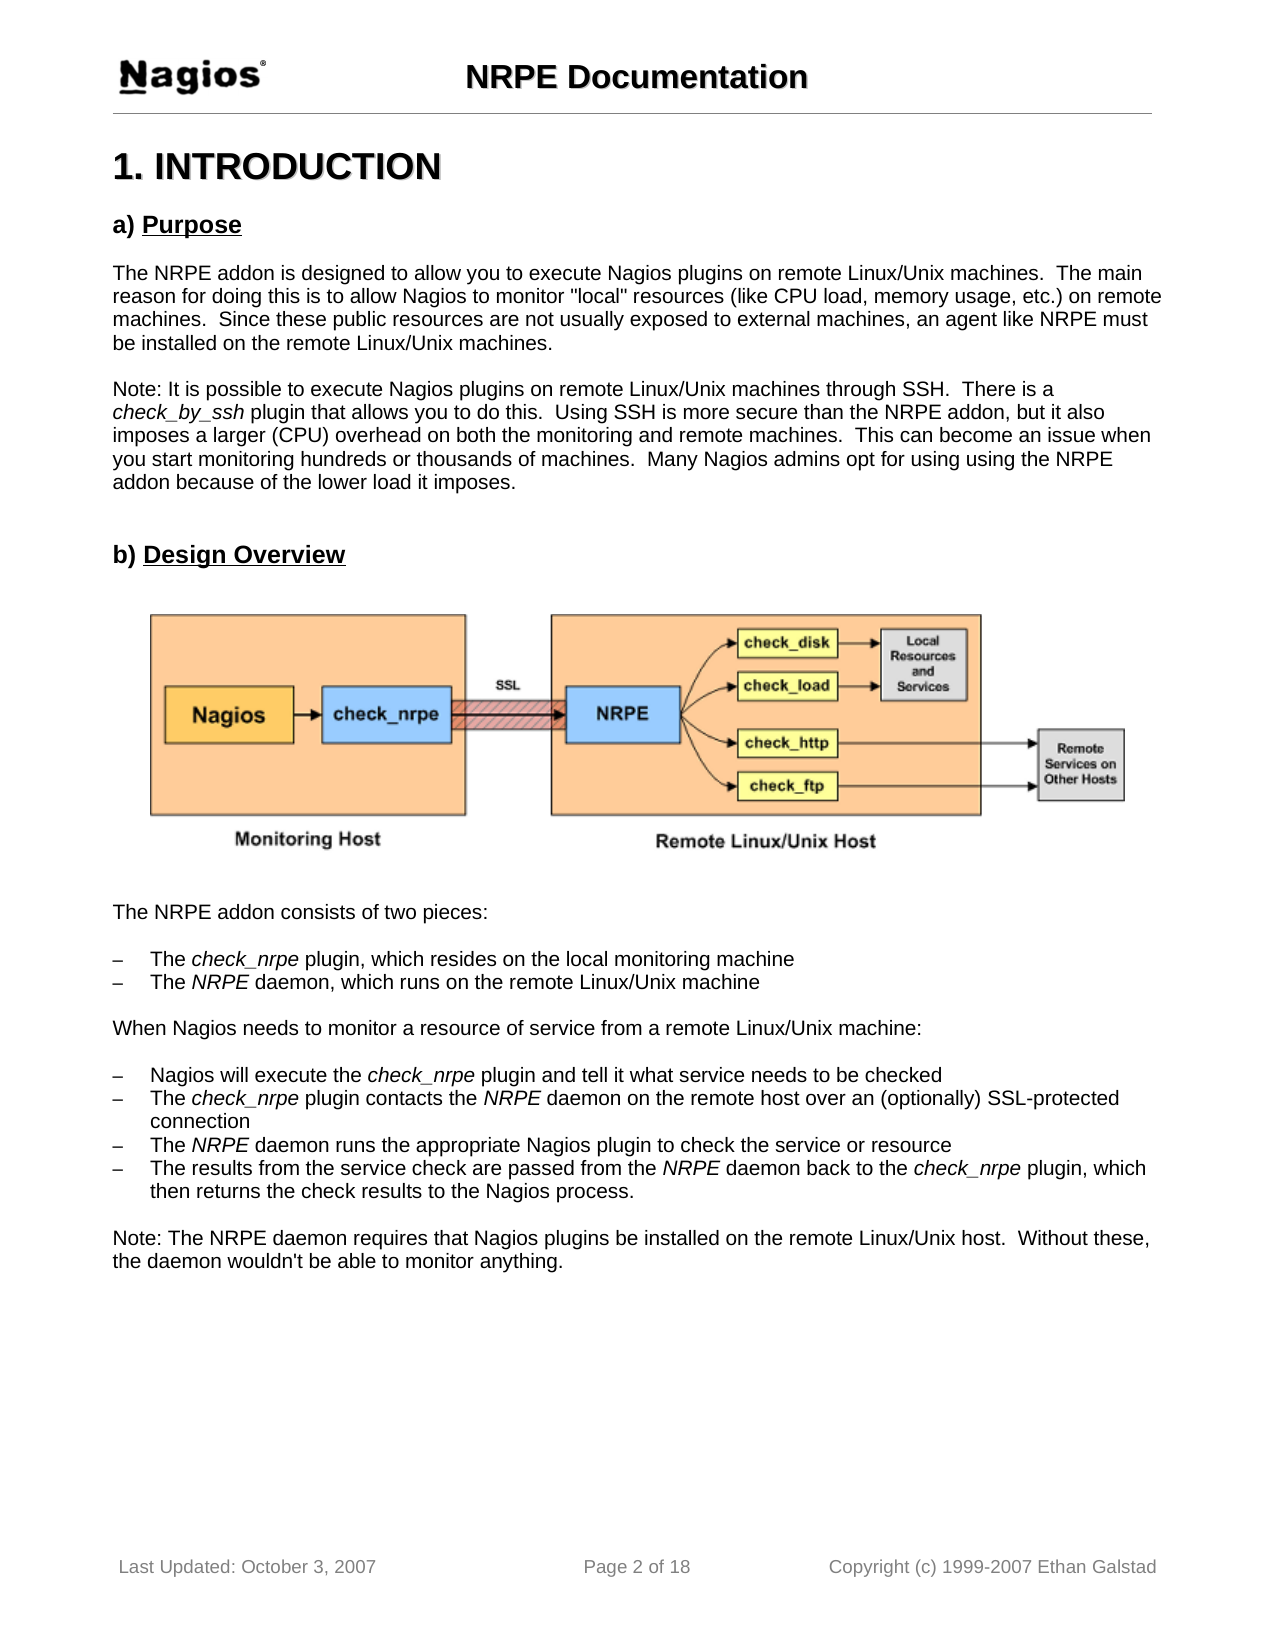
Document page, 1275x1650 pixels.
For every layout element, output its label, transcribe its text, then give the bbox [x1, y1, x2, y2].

list The results from the service check are passed from the NRPE daemon back to the check_nrpe plugin, which then returns the check results to the Nagios process. [112, 1156, 1162, 1203]
text b) Design Overview [112, 540, 1162, 568]
text a) Purpose [112, 210, 1162, 238]
text The NRPE addon is designed to allow you to execute Nagios plugins on remote Linux/Unix machines. The main reason for doing this is to allow Nagios to monitor "local" resources (like CPU load, memory usage, etc.) on remote machines. Since these public resources are not usually exposed to external machines, an agent like NRPE must be installed on the remote Linux/Unix machines. [112, 262, 1162, 354]
list The check_nrpe plugin contacts the NRPE daemon on the remote host over an (optionally) SSL-protected connection [112, 1087, 1162, 1133]
text 1. INTRODUCTION [112, 145, 1162, 187]
text Note: It is possible to execute Nagios plugins on remote Linux/Unix machines through SSH. There is a check_by_ssh plugin that allows you to do this. Using SSH is more secure than the NRPE addon, but it also imposes a larger (CPU) overhead on both the monitoring and remote machines. This can become an issue when you start monitoring hundreds or thousands of machines. Many Nagios admins opt for using using the NRPE addon because of the lower load it imposes. [112, 378, 1162, 494]
list The NRPE daemon, which runs on the remote Linux/Unix machine [112, 971, 1162, 994]
list The NRPE daemon runs the appropriate Nagios plugin to check the service or resource [112, 1133, 1162, 1156]
picture [150, 614, 1125, 855]
list Nagios will execute the check_nrpe plugin and tell it what service needs to be checked [112, 1063, 1162, 1087]
text When Nagios needs to monitor a resource of service from a remote Linux/Unix machine: [112, 1017, 1162, 1040]
text The NRPE addon consists of two pieces: [112, 901, 1162, 924]
picture [118, 58, 268, 96]
list The check_nrpe plugin, which resides on the local monitoring machine [112, 947, 1162, 971]
text Note: The NRPE daemon requires that Nagios plugins be installed on the remote Linux/Unix host. Without these, the daemon wouldn't be able to monitor anything. [112, 1226, 1162, 1273]
